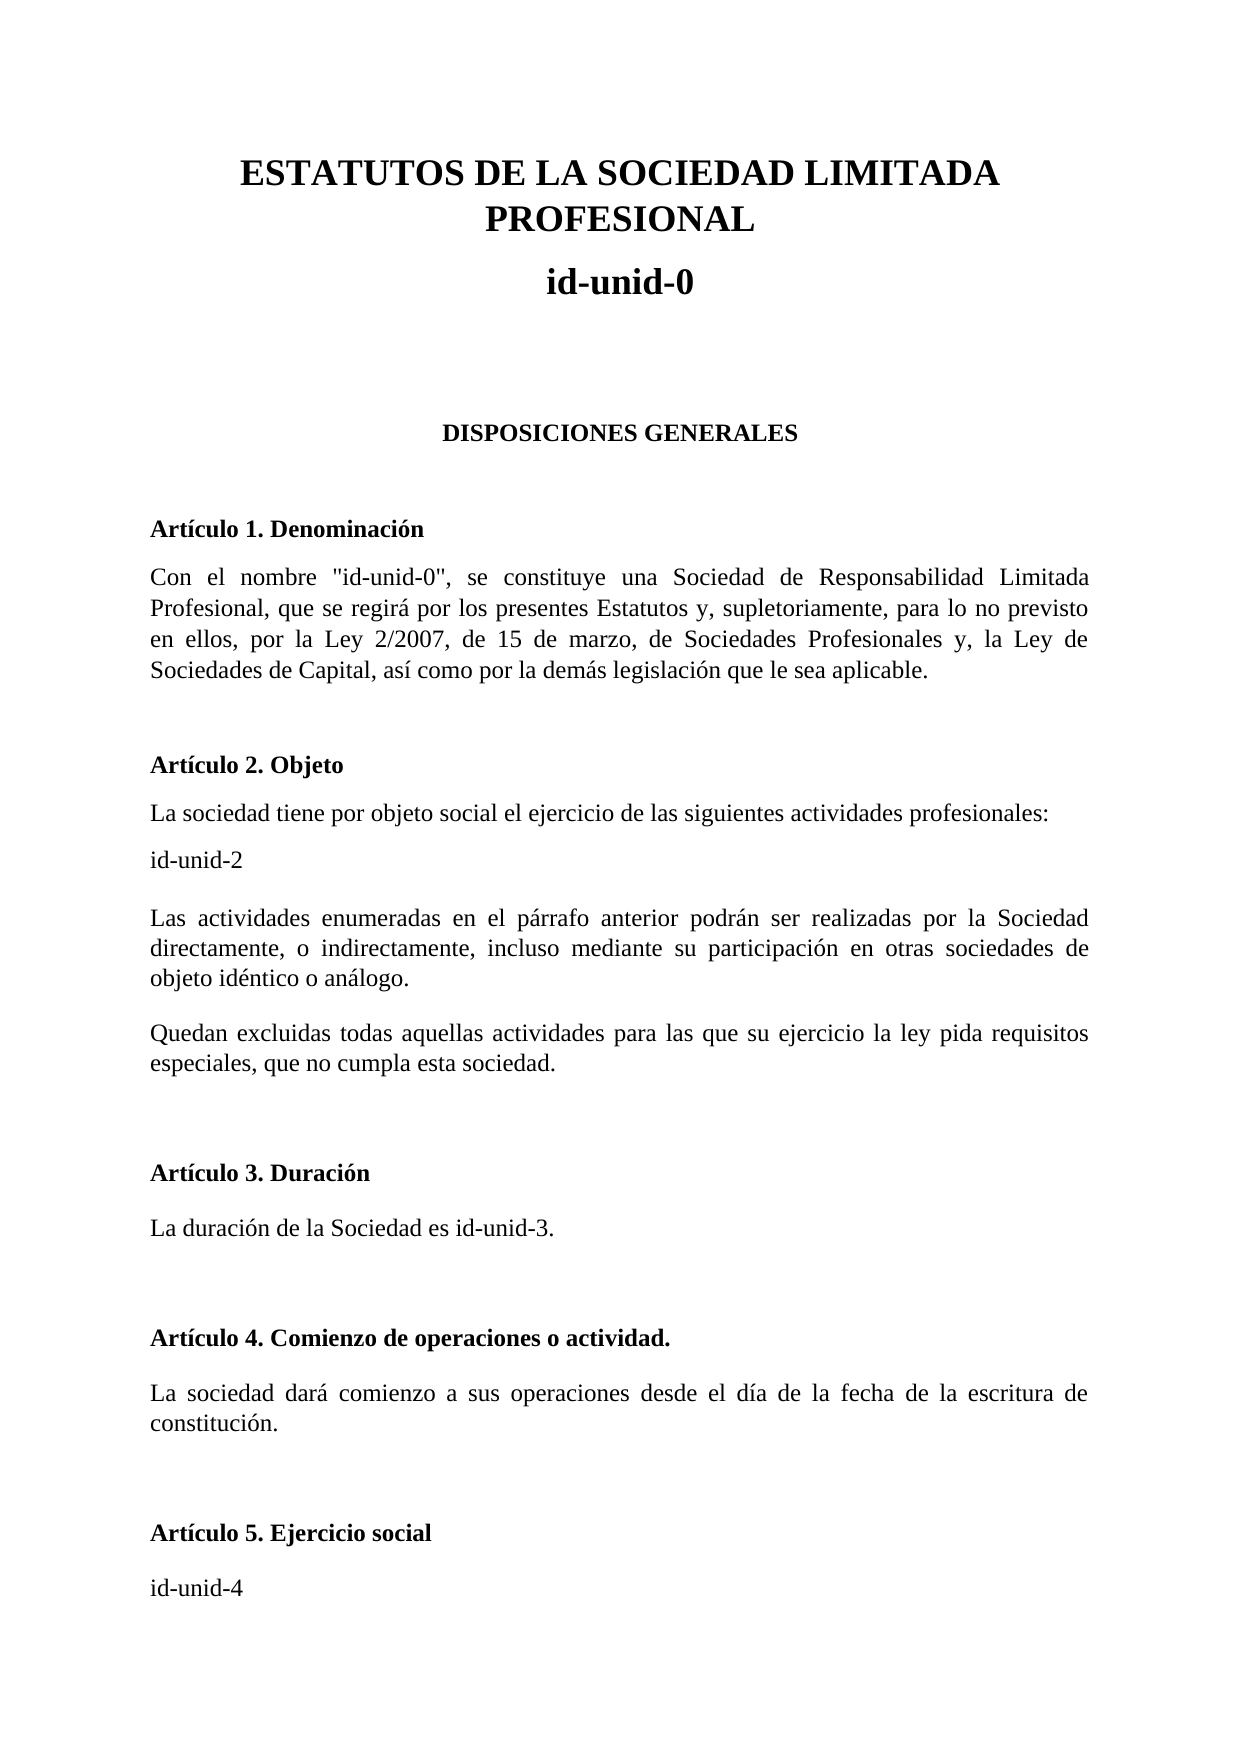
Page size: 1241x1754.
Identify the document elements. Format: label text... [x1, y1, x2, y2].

text Artículo 3. Duración [150, 1157, 1090, 1187]
text La duración de la Sociedad es id-unid-3. [150, 1212, 1090, 1242]
text Artículo 4. Comienzo de operaciones o actividad. [150, 1322, 1090, 1352]
text Artículo 1. Denominación [150, 514, 1090, 543]
text Con el nombre "id-unid-0", se constituye una Sociedad de Responsabilidad Limitada Profesional, que se regirá por los presentes Estatutos y, supletoriamente, para lo no previsto en ellos, por la Ley 2/2007, de 15 de marzo, de Sociedades Profesionales y, la Ley de Sociedades de Capital, así como por la demás legislación que le sea aplicable. [150, 562, 1090, 683]
text id-unid-2 [150, 846, 1090, 874]
text DISPOSICIONES GENERALES [150, 418, 1090, 447]
text Quedan excluidas todas aquellas actividades para las que su ejercicio la ley pida requisitos especiales, que no cumpla esta sociedad. [150, 1017, 1090, 1077]
text La sociedad tiene por objeto social el ejercicio de las siguientes actividades profesionales: [150, 798, 1090, 827]
text id-unid-4 [150, 1572, 1090, 1602]
text Artículo 2. Objeto [150, 750, 1090, 779]
text ESTATUTOS DE LA SOCIEDAD LIMITADA PROFESIONAL [150, 150, 1090, 240]
text Artículo 5. Ejercicio social [150, 1517, 1090, 1547]
text Las actividades enumeradas en el párrafo anterior podrán ser realizadas por la Sociedad directamente, o indirectamente, incluso mediante su participación en otras sociedades de objeto idéntico o análogo. [150, 902, 1090, 992]
text La sociedad dará comienzo a sus operaciones desde el día de la fecha de la escritura de constitución. [150, 1377, 1090, 1437]
text id-unid-0 [150, 260, 1090, 303]
